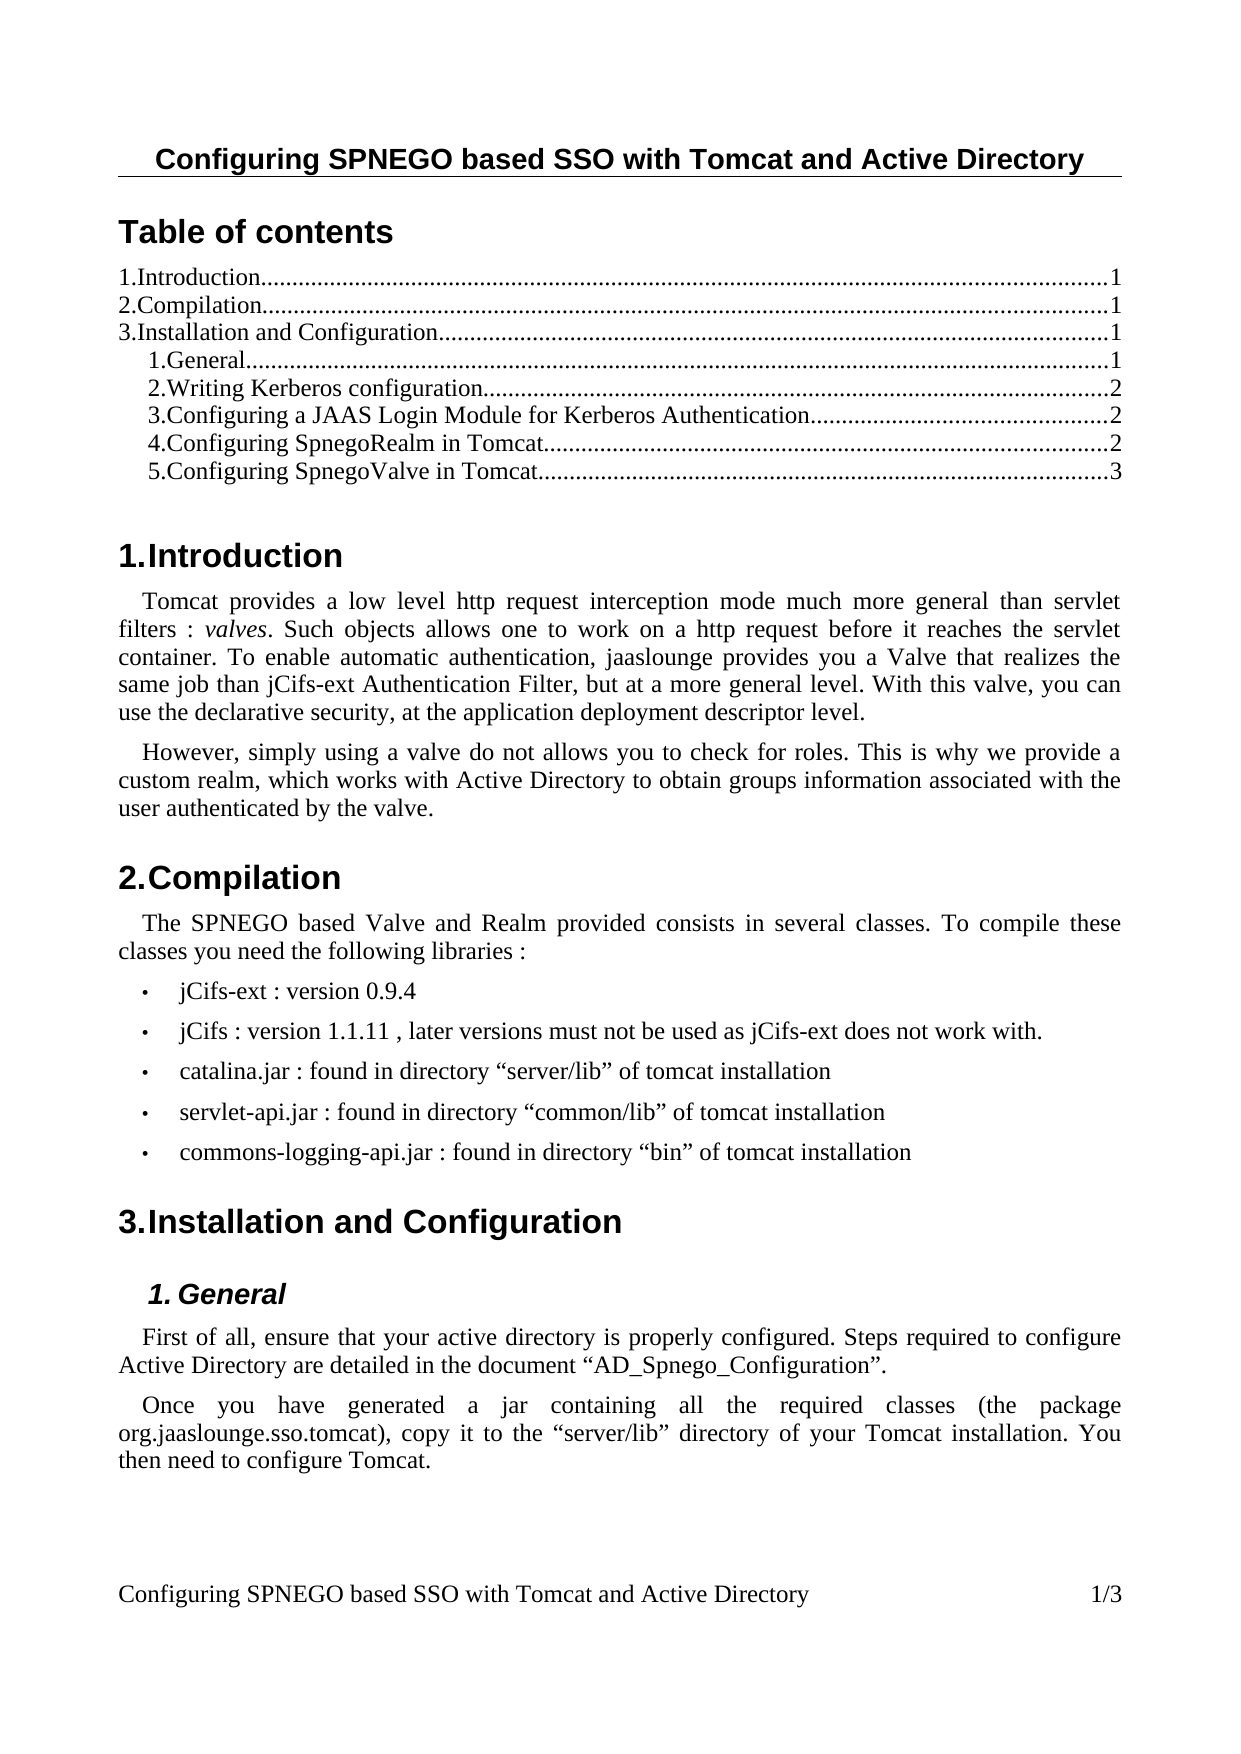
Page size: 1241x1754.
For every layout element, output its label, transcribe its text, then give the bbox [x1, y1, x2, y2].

list jCifs : version 1.1.11 , later versions must not be used as jCifs-ext does not work with. [118, 1017, 1122, 1045]
text 5.Configuring SpnegoValve in Tomcat 3 [148, 457, 1122, 485]
subtitle Compilation [118, 859, 1122, 897]
list catalina.jar : found in directory “server/lib” of tomcat installation [118, 1057, 1122, 1085]
text 2.Writing Kerberos configuration 2 [148, 374, 1122, 402]
text 4.Configuring SpnegoRealm in Tomcat 2 [148, 429, 1122, 457]
text 2.Compilation 1 [118, 291, 1122, 318]
text However, simply using a valve do not allows you to check for roles. This is why we provide a custom realm, which works with Active Directory to obtain groups information associated with the user authenticated by the valve. [118, 738, 1122, 822]
subtitle Introduction [118, 537, 1122, 575]
list servlet-api.jar : found in directory “common/lib” of tomcat installation [118, 1098, 1122, 1125]
text 1.Introduction 1 [118, 263, 1122, 291]
text The SPNEGO based Valve and Realm provided consists in several classes. To compile these classes you need the following libraries : [118, 909, 1122, 964]
subtitle Configuring SPNEGO based SSO with Tomcat and Active Directory [118, 143, 1122, 176]
text Tomcat provides a low level http request interception mode much more general than servlet filters : valves. Such objects allows one to work on a http request before it reaches the servlet container. To enable automatic authentication, jaaslounge provides you a Valve that realizes the same job than jCifs-ext Authentication Filter, but at a more general level. With this valve, you can use the declarative security, at the application deployment descriptor level. [118, 587, 1122, 726]
list commons-logging-api.jar : found in directory “bin” of tomcat installation [118, 1138, 1122, 1166]
subtitle Installation and Configuration [118, 1203, 1122, 1241]
text 3.Configuring a JAAS Login Module for Kerberos Authentication 2 [148, 402, 1122, 429]
subtitle Table of contents [118, 213, 1122, 251]
text 3.Installation and Configuration 1 [118, 318, 1122, 346]
text Once you have generated a jar containing all the required classes (the package org.jaaslounge.sso.tomcat), copy it to the “server/lib” directory of your Tomcat installation. You then need to configure Tomcat. [118, 1391, 1122, 1474]
text First of all, ensure that your active directory is properly configured. Steps required to configure Active Directory are detailed in the document “AD_Spnego_Configuration”. [118, 1323, 1122, 1379]
text 1.General 1 [148, 346, 1122, 374]
list jCifs-ext : version 0.9.4 [118, 977, 1122, 1005]
subtitle General [148, 1278, 1122, 1311]
